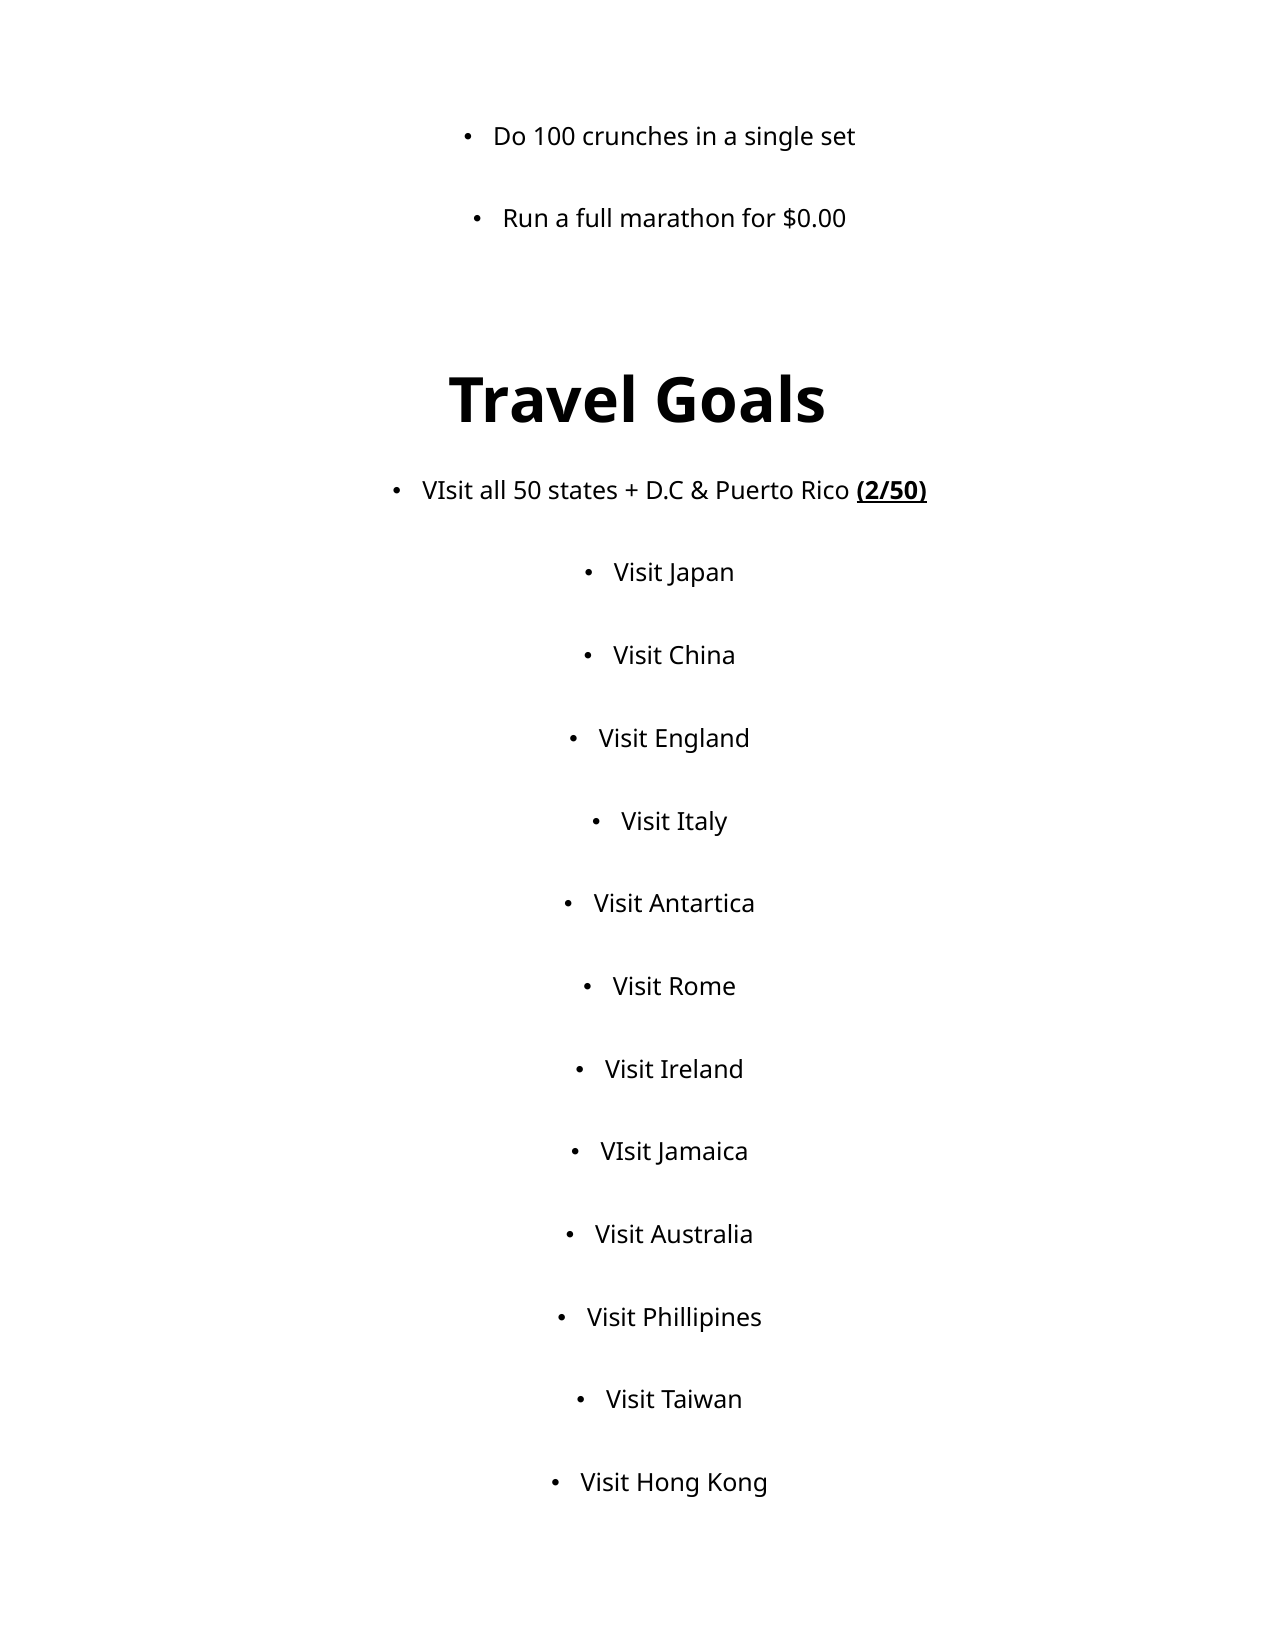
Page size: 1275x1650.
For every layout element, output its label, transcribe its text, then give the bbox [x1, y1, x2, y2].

list Do 100 crunches in a single set [162, 118, 1157, 152]
list Visit Hong Kong [162, 1465, 1157, 1499]
list VIsit Jamaica [162, 1134, 1157, 1168]
list Visit Japan [162, 555, 1157, 589]
list Visit Italy [162, 803, 1157, 837]
list Visit Taiwan [162, 1382, 1157, 1416]
subtitle Travel Goals [118, 356, 1157, 441]
list Visit Australia [162, 1217, 1157, 1251]
list Visit Rome [162, 968, 1157, 1003]
list Visit China [162, 638, 1157, 672]
list VIsit all 50 states + D.C & Puerto Rico (2/50) [162, 472, 1157, 506]
list Visit Phillipines [162, 1299, 1157, 1333]
list Run a full marathon for $0.00 [162, 201, 1157, 235]
list Visit England [162, 720, 1157, 754]
list Visit Antartica [162, 886, 1157, 920]
list Visit Ireland [162, 1051, 1157, 1085]
